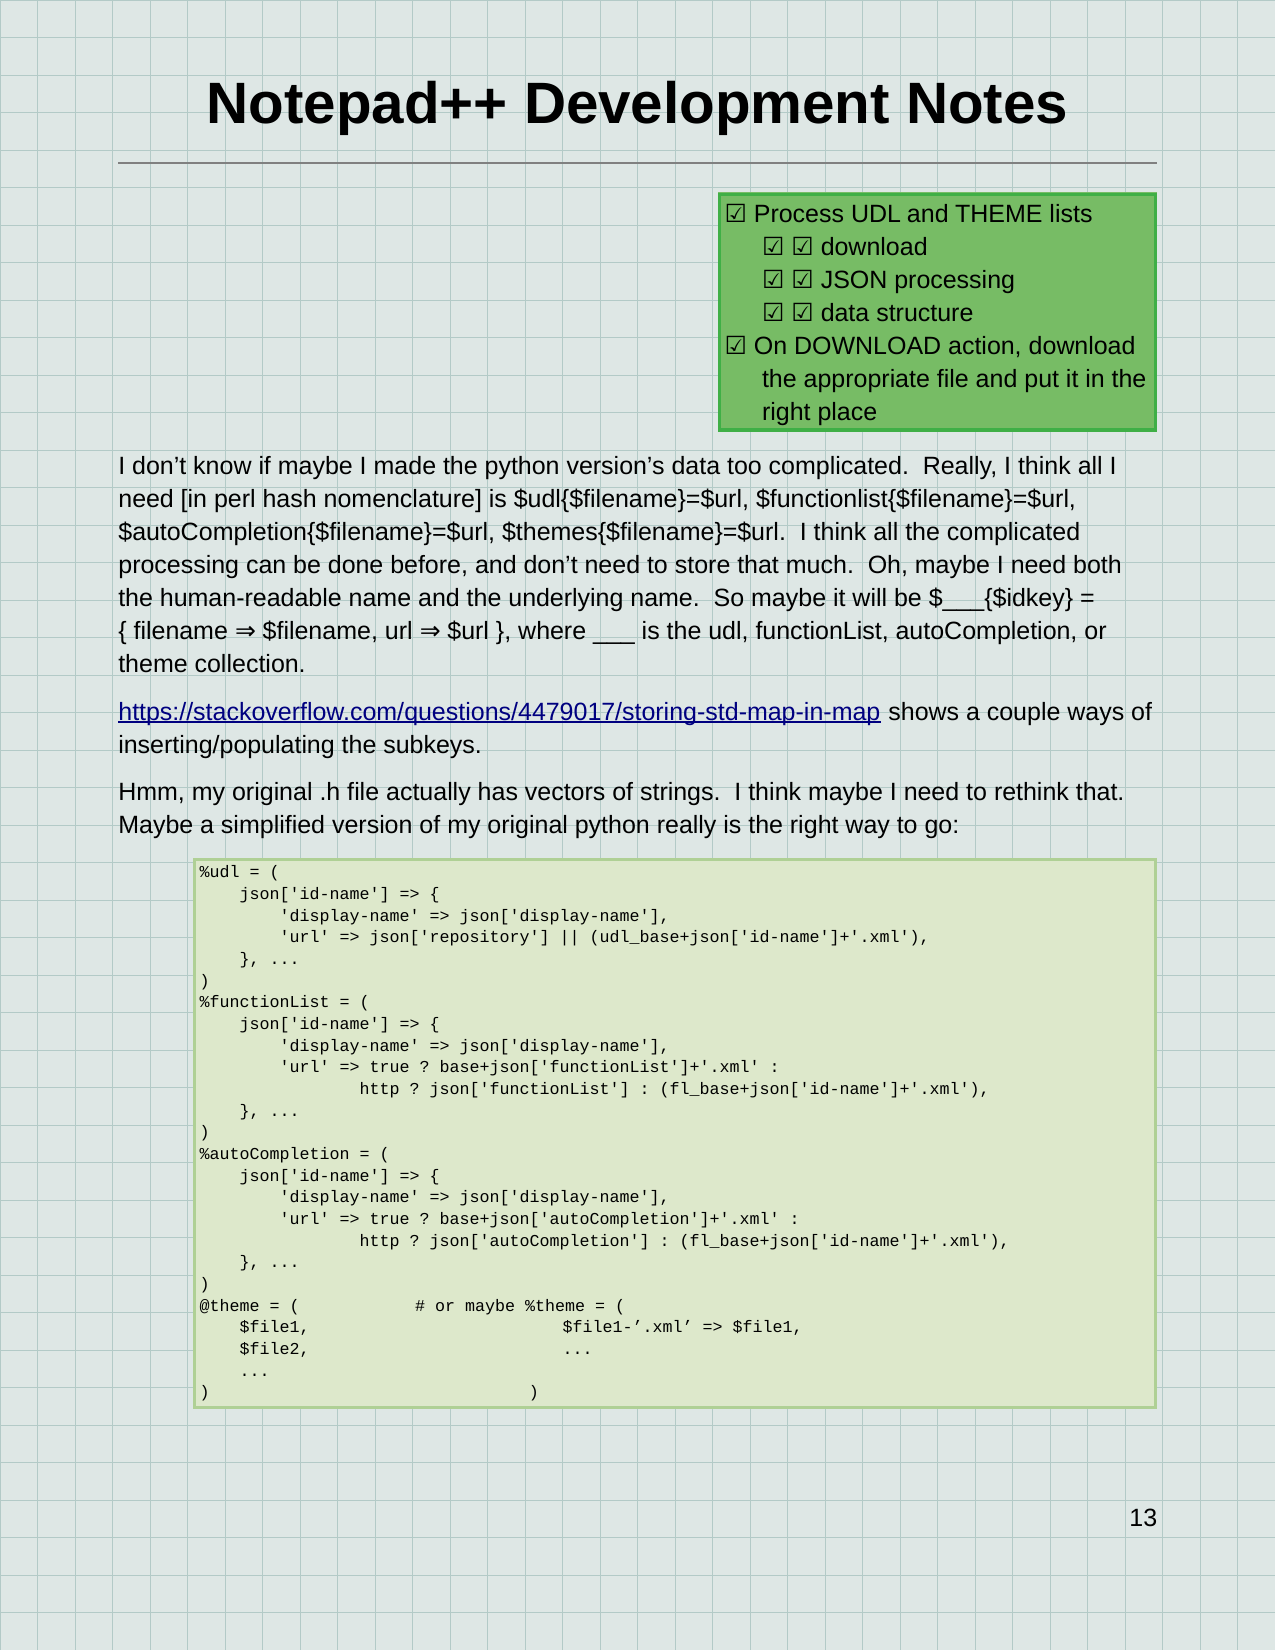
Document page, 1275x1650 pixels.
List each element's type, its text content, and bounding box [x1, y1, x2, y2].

text %udl = ( [196, 861, 1154, 879]
text json['id-name'] => { [196, 1009, 1154, 1031]
text 'url' => true ? base+json['autoCompletion']+'.xml' : [196, 1204, 1154, 1226]
text 'url' => true ? base+json['functionList']+'.xml' : [196, 1053, 1154, 1074]
text $file2, ... [196, 1334, 1154, 1356]
text $file1, $file1-’.xml’ => $file1, [196, 1313, 1154, 1334]
text 'display-name' => json['display-name'], [196, 1031, 1154, 1053]
text 'display-name' => json['display-name'], [196, 1183, 1154, 1204]
text 'display-name' => json['display-name'], [196, 901, 1154, 923]
text %autoCompletion = ( [196, 1139, 1154, 1161]
text json['id-name'] => { [196, 1161, 1154, 1183]
text }, ... [196, 944, 1154, 966]
text https://stackoverflow.com/questions/4479017/storing-std-map-in-map shows a couple ways of inserting/populating the subkeys. [118, 697, 1157, 758]
text %functionList = ( [196, 988, 1154, 1009]
text }, ... [196, 1248, 1154, 1269]
text http ? json['autoCompletion'] : (fl_base+json['id-name']+'.xml'), [196, 1226, 1154, 1248]
text ) [196, 966, 1154, 988]
text json['id-name'] => { [196, 879, 1154, 901]
text ) [196, 1118, 1154, 1139]
text ☑ On DOWNLOAD action, download the appropriate file and put it in the right place [721, 324, 1154, 428]
text 'url' => json['repository'] || (udl_base+json['id-name']+'.xml'), [196, 923, 1154, 944]
text ) ) [196, 1378, 1154, 1406]
text ☑ Process UDL and THEME lists ☑ ☑ download ☑ ☑ JSON processing ☑ ☑ data structure [721, 196, 1154, 324]
text Hmm, my original .h file actually has vectors of strings. I think maybe I need to rethink that. Maybe a simplified version of my original python really is the right way to go: [118, 777, 1157, 839]
text http ? json['functionList'] : (fl_base+json['id-name']+'.xml'), [196, 1074, 1154, 1096]
text ) [196, 1269, 1154, 1291]
text I don’t know if maybe I made the python version’s data too complicated. Really, I think all I need [in perl hash nomenclature] is $udl{$filename}=$url, $functionlist{$filename}=$url, $autoCompletion{$filename}=$url, $themes{$filename}=$url. I think all the complicated processing can be done before, and don’t need to store that much. Oh, maybe I need both the human-readable name and the underlying name. So maybe it will be $___{$idkey} = { filename ⇒ $filename, url ⇒ $url }, where ___ is the udl, functionList, autoCompletion, or theme collection. [118, 451, 1157, 678]
text @theme = ( # or maybe %theme = ( [196, 1291, 1154, 1313]
text }, ... [196, 1096, 1154, 1118]
text ... [196, 1356, 1154, 1378]
